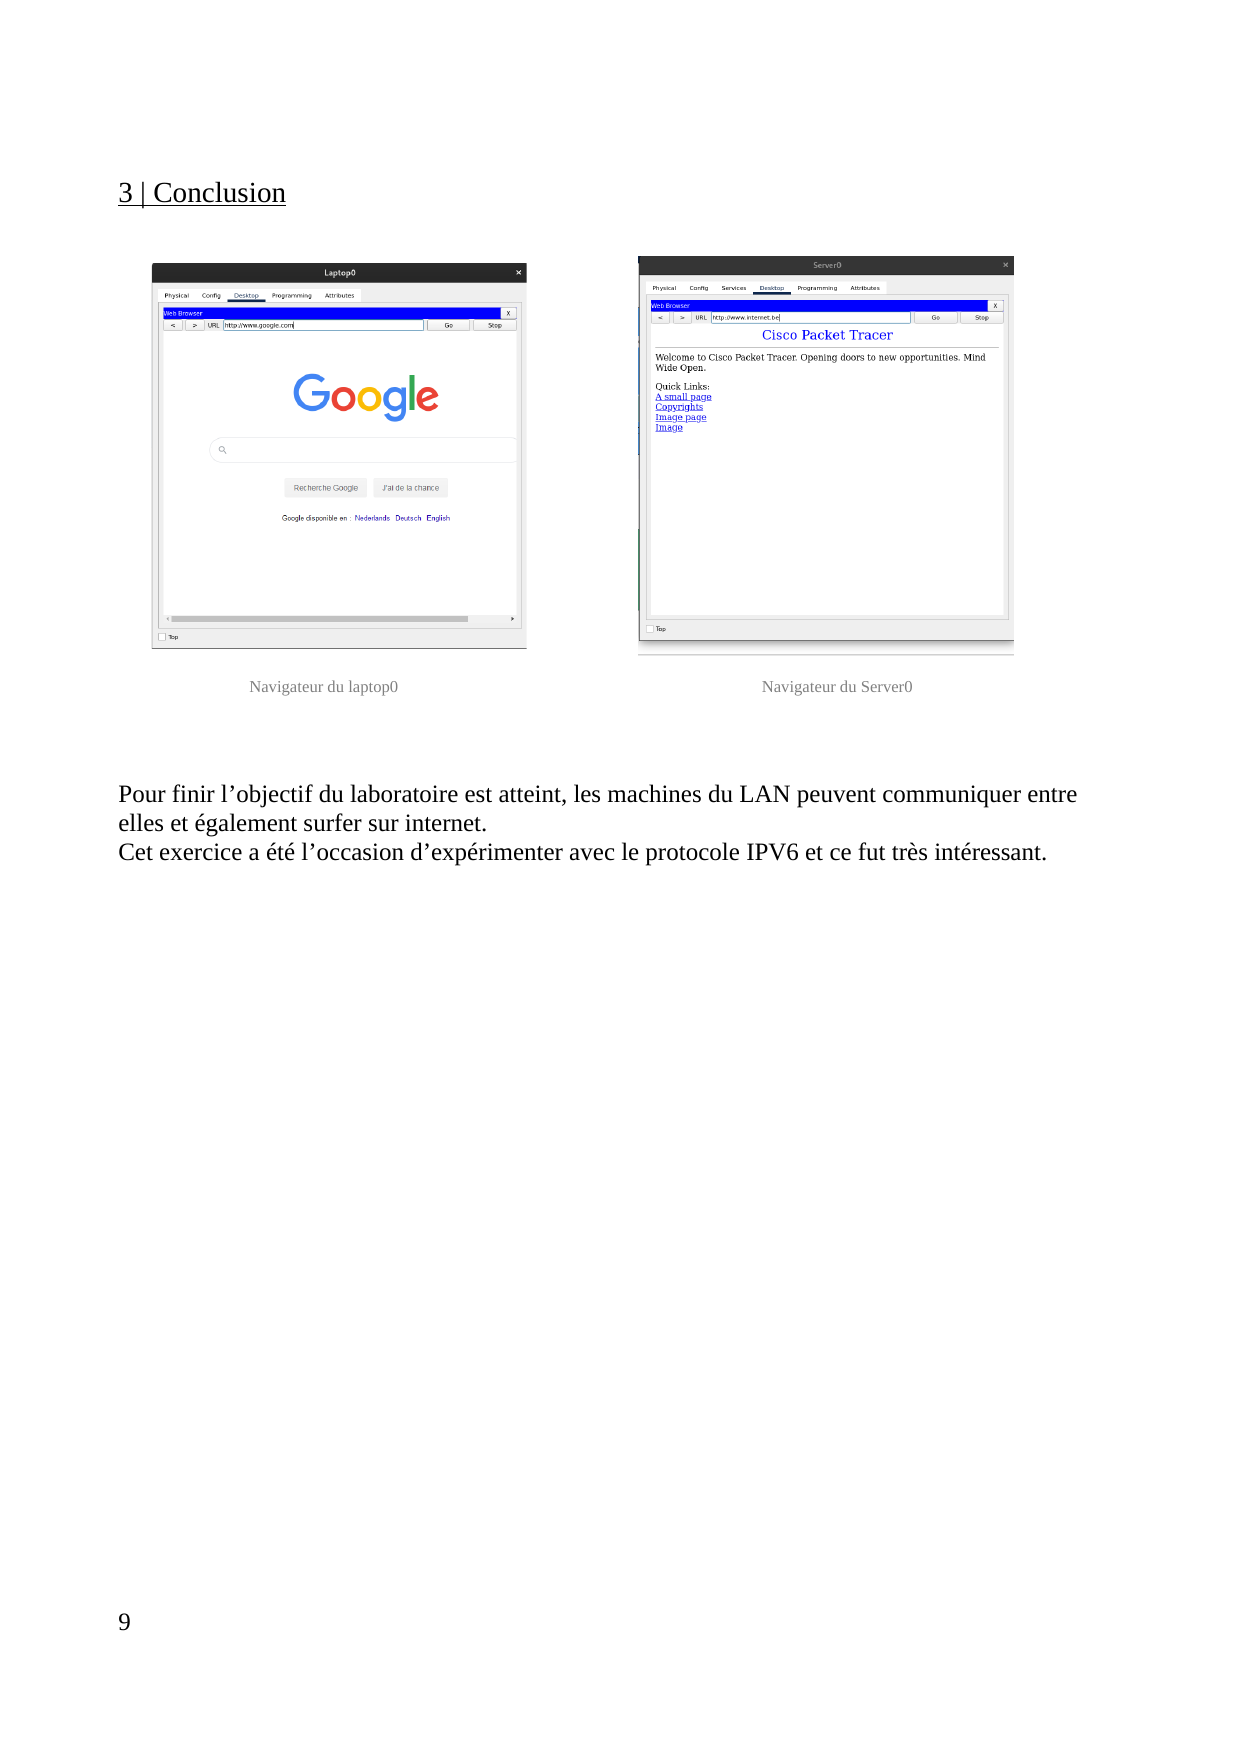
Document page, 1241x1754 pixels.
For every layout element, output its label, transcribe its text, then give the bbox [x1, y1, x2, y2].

picture [151, 263, 527, 649]
picture [638, 256, 1014, 656]
text Pour finir l’objectif du laboratoire est atteint, les machines du LAN peuvent communiquer entre elles et également surfer sur internet. [118, 779, 1122, 837]
text Cet exercice a été l’occasion d’expérimenter avec le protocole IPV6 et ce fut très intéressant. [118, 837, 1122, 866]
text 3 | Conclusion [118, 176, 1122, 209]
